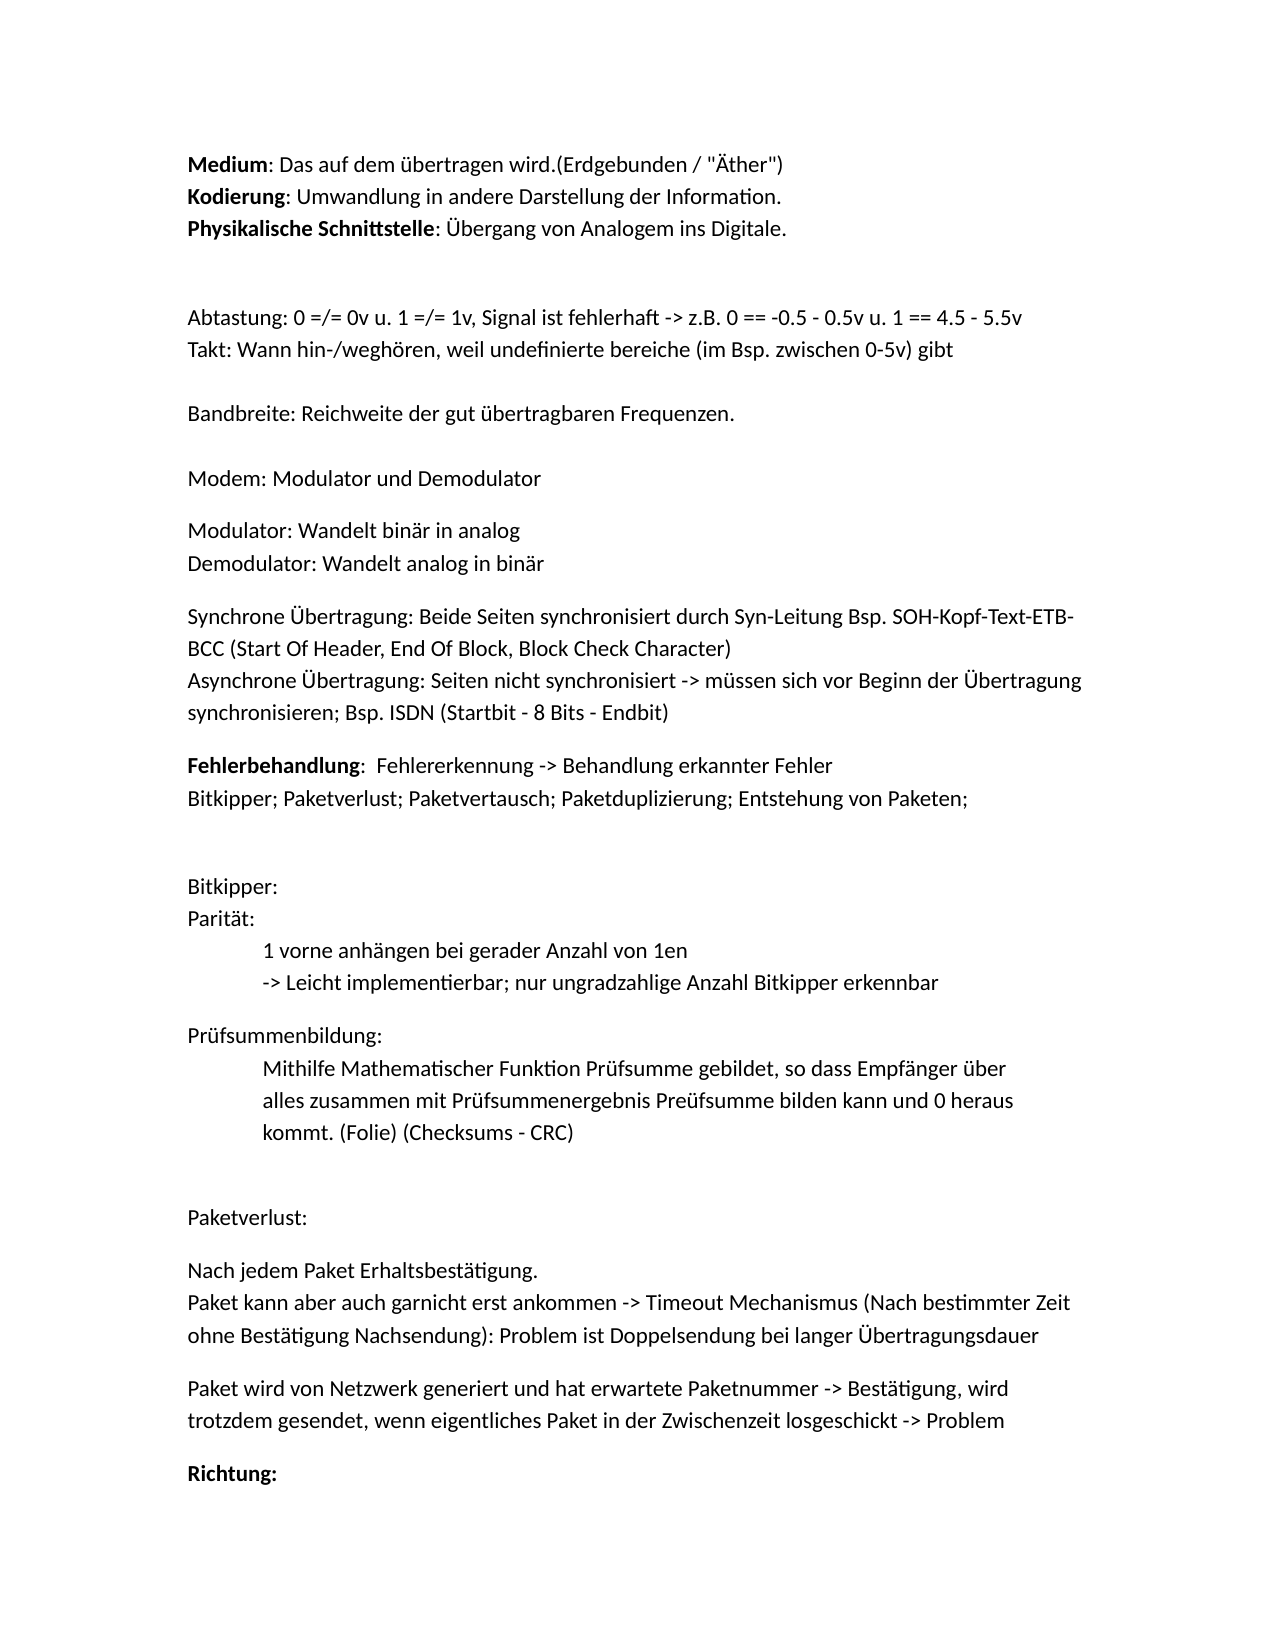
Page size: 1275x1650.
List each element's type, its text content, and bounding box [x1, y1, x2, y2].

text Richtung: [187, 1459, 1087, 1487]
text Synchrone Übertragung: Beide Seiten synchronisiert durch Syn-Leitung Bsp. SOH-Kopf-Text-ETB-BCC (Start Of Header, End Of Block, Block Check Character) Asynchrone Übertragung: Seiten nicht synchronisiert -> müssen sich vor Beginn der Übertragung synchronisieren; Bsp. ISDN (Startbit - 8 Bits - Endbit) [187, 602, 1087, 726]
text Nach jedem Paket Erhaltsbestätigung. Paket kann aber auch garnicht erst ankommen -> Timeout Mechanismus (Nach bestimmter Zeit ohne Bestätigung Nachsendung): Problem ist Doppelsendung bei langer Übertragungsdauer [187, 1256, 1087, 1349]
text Abtastung: 0 =/= 0v u. 1 =/= 1v, Signal ist fehlerhaft -> z.B. 0 == -0.5 - 0.5v u. 1 == 4.5 - 5.5v Takt: Wann hin-/weghören, weil undefinierte bereiche (im Bsp. zwischen 0-5v) gibt Bandbreite: Reichweite der gut übertragbaren Frequenzen. Modem: Modulator und Demodulator [187, 303, 1087, 492]
text Modulator: Wandelt binär in analog Demodulator: Wandelt analog in binär [187, 517, 1087, 577]
text Fehlerbehandlung: Fehlererkennung -> Behandlung erkannter Fehler Bitkipper; Paketverlust; Paketvertausch; Paketduplizierung; Entstehung von Paketen; [187, 751, 1087, 847]
text Paketverlust: [187, 1203, 1087, 1231]
text Prüfsummenbildung: Mithilfe Mathematischer Funktion Prüfsumme gebildet, so dass Empfänger über alles zusammen mit Prüfsummenergebnis Preüfsumme bilden kann und 0 heraus kommt. (Folie) (Checksums - CRC) [187, 1022, 1087, 1178]
text Bitkipper: Parität: 1 vorne anhängen bei gerader Anzahl von 1en -> Leicht implementierbar; nur ungradzahlige Anzahl Bitkipper erkennbar [187, 872, 1087, 997]
text Medium: Das auf dem übertragen wird.(Erdgebunden / "Äther") Kodierung: Umwandlung in andere Darstellung der Information. Physikalische Schnittstelle: Übergang von Analogem ins Digitale. [187, 150, 1087, 277]
text Paket wird von Netzwerk generiert und hat erwartete Paketnummer -> Bestätigung, wird trotzdem gesendet, wenn eigentliches Paket in der Zwischenzeit losgeschickt -> Problem [187, 1374, 1087, 1434]
